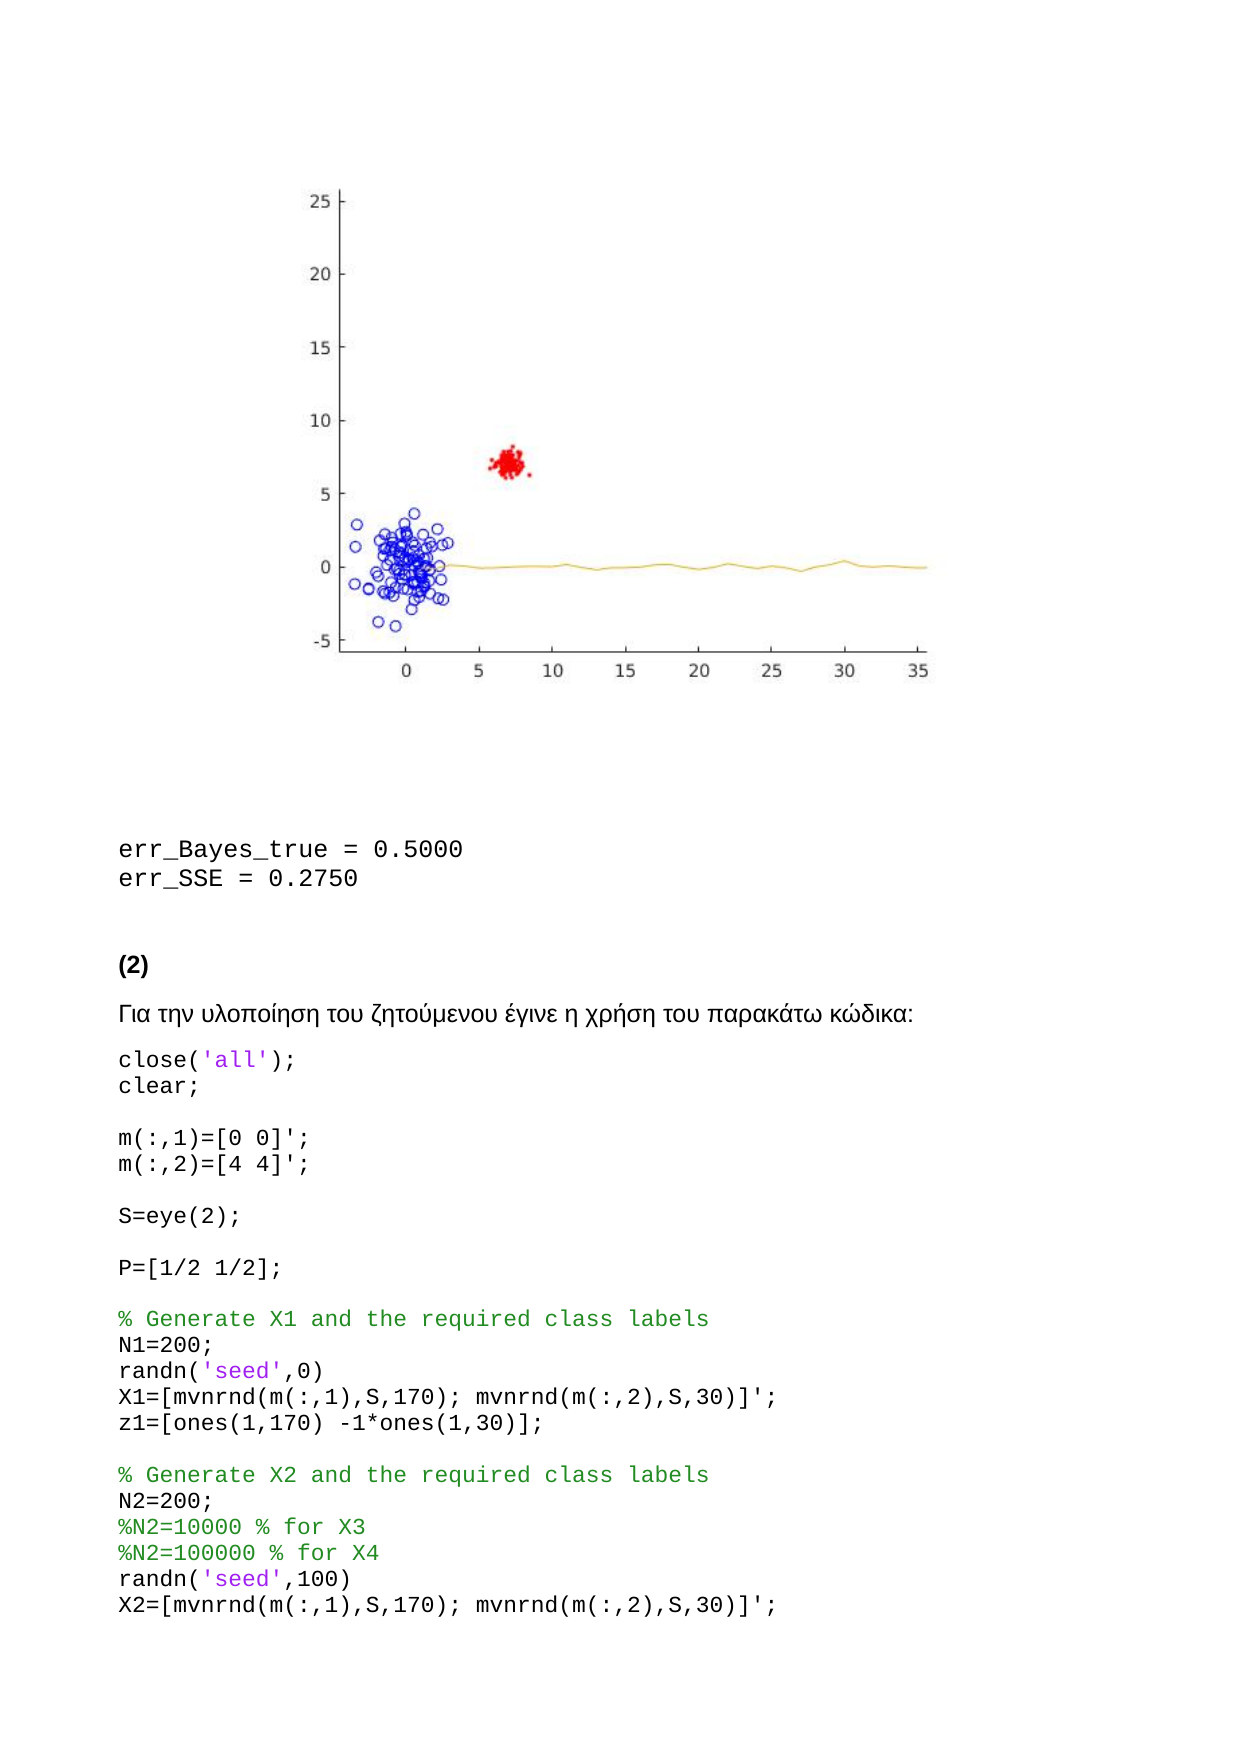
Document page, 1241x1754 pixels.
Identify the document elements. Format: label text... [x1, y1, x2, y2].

text err_SSE = 0.2750 [118, 865, 1122, 893]
text m(:,2)=[4 4]'; [118, 1152, 1122, 1178]
text close('all'); [118, 1048, 1122, 1074]
text m(:,1)=[0 0]'; [118, 1126, 1122, 1152]
text z1=[ones(1,170) -1*ones(1,30)]; [118, 1411, 1122, 1437]
text X2=[mvnrnd(m(:,1),S,170); mvnrnd(m(:,2),S,30)]'; [118, 1593, 1122, 1619]
text N1=200; [118, 1334, 1122, 1359]
text %N2=10000 % for X3 [118, 1515, 1122, 1541]
text randn('seed',0) [118, 1359, 1122, 1386]
text % Generate X2 and the required class labels [118, 1463, 1122, 1489]
text clear; [118, 1074, 1122, 1100]
text err_Bayes_true = 0.5000 [118, 837, 1122, 865]
text % Generate X1 and the required class labels [118, 1308, 1122, 1334]
text N2=200; [118, 1489, 1122, 1515]
text X1=[mvnrnd(m(:,1),S,170); mvnrnd(m(:,2),S,30)]'; [118, 1386, 1122, 1411]
text %N2=100000 % for X4 [118, 1541, 1122, 1567]
picture [237, 146, 1003, 716]
text Για την υλοποίηση του ζητούμενου έγινε η χρήση του παρακάτω κώδικα: [118, 999, 1122, 1028]
text S=eye(2); [118, 1204, 1122, 1230]
text (2) [118, 950, 1122, 979]
text randn('seed',100) [118, 1567, 1122, 1593]
text P=[1/2 1/2]; [118, 1256, 1122, 1282]
